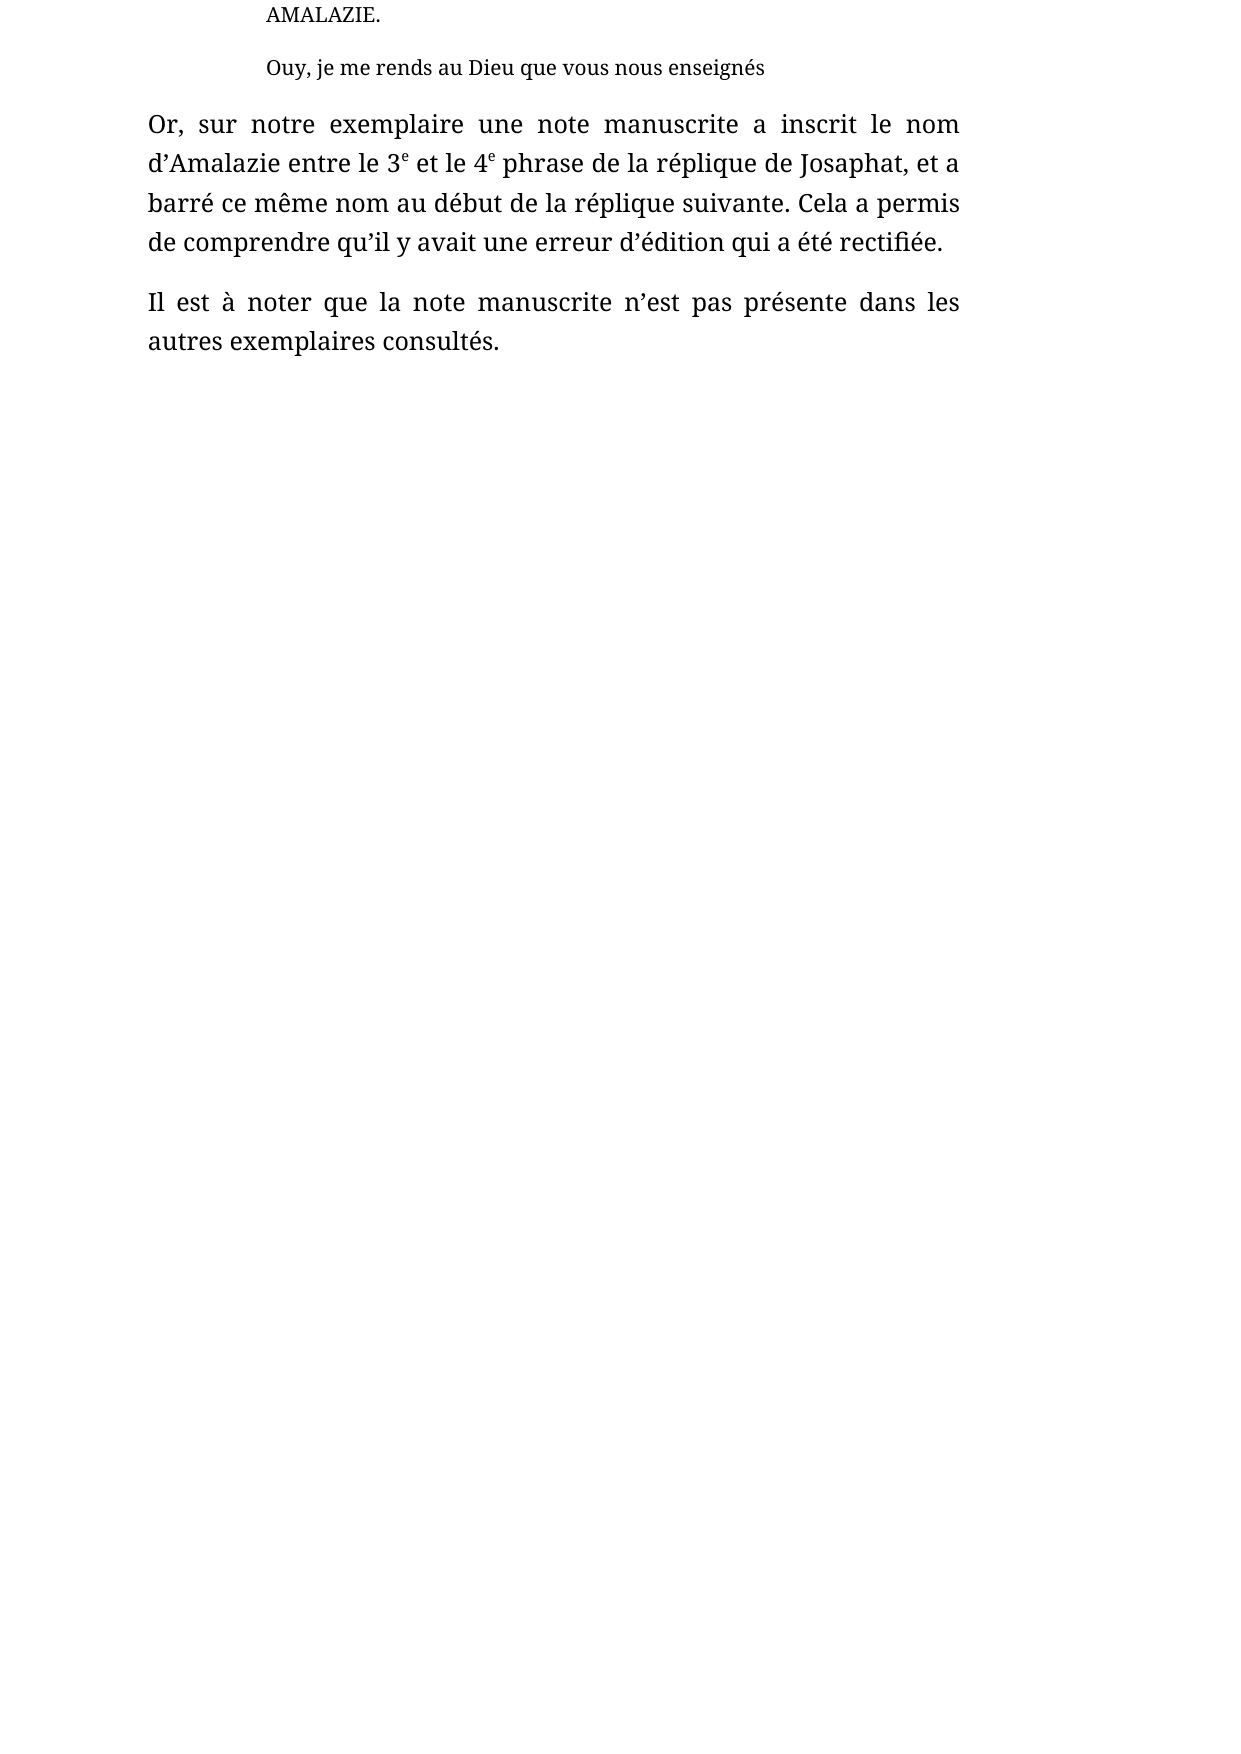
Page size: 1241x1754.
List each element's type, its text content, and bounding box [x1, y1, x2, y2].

text Or, sur notre exemplaire une note manuscrite a inscrit le nom d’Amalazie entre le 3e et le 4e phrase de la réplique de Josaphat, et a barré ce même nom au début de la réplique suivante. Cela a permis de comprendre qu’il y avait une erreur d’édition qui a été rectifiée. [148, 107, 961, 258]
text Ouy, je me rends au Dieu que vous nous enseignés [266, 53, 961, 82]
text AMALAZIE. [266, 0, 961, 28]
text Il est à noter que la note manuscrite n’est pas présente dans les autres exemplaires consultés. [148, 284, 961, 358]
